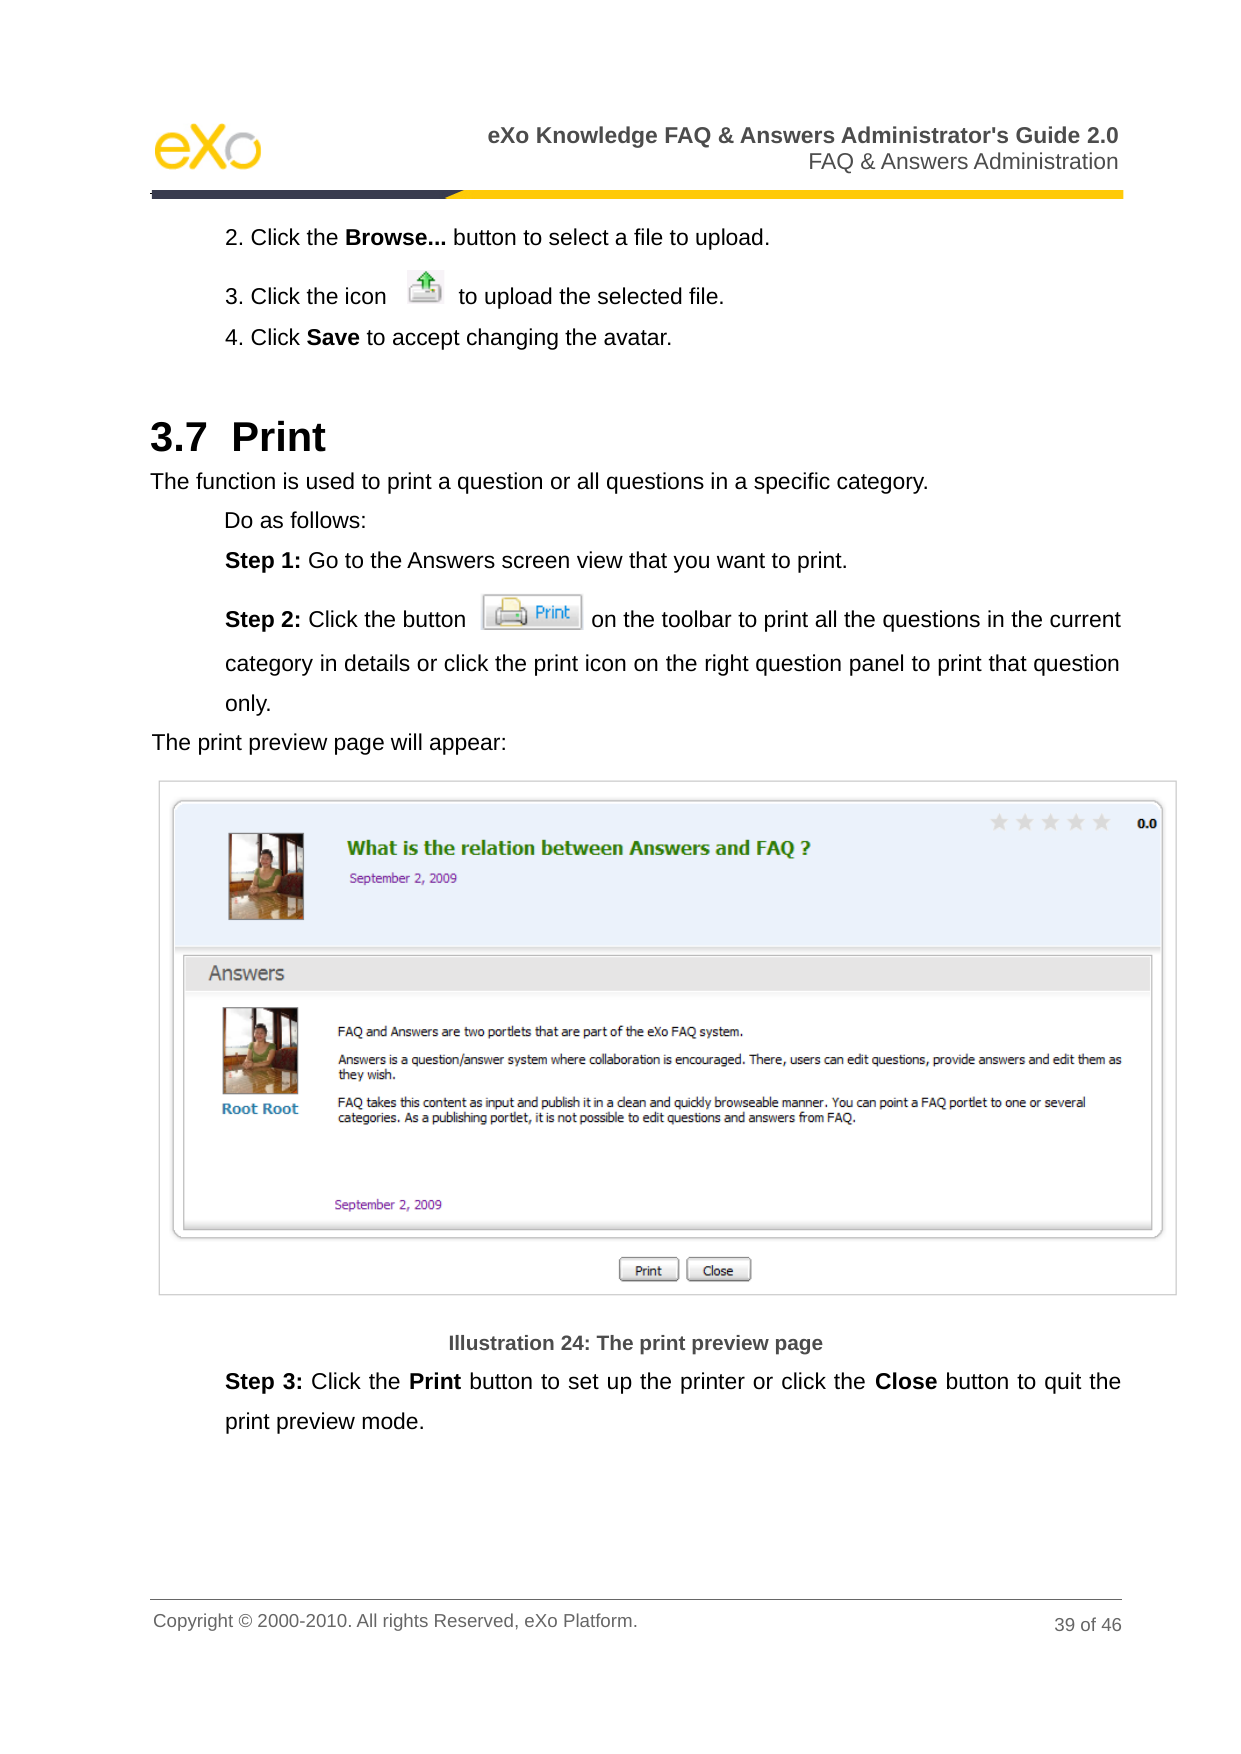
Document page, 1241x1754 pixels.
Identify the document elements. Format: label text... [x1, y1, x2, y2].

list Illustration 24: The print preview page [124, 844, 1148, 1355]
list Step 3: Click the Print button to set up the printer or click the Close button to quit the print preview mode. [187, 1355, 1122, 1434]
list 2. Click the Browse... button to select a file to upload. [187, 223, 1122, 250]
list Step 1: Go to the Answers screen view that you want to print. [187, 547, 1122, 573]
list [124, 769, 1148, 844]
picture [480, 593, 584, 630]
subtitle Print [150, 412, 1122, 460]
list Step 2: Click the button on the toolbar to print all the questions in the current category in details or click the print icon on the right question panel to print that question only. [187, 586, 1122, 716]
picture [153, 776, 1178, 1300]
picture [407, 270, 445, 304]
picture [151, 190, 1124, 199]
list 3. Click the icon to upload the selected file. [187, 263, 1122, 311]
text The function is used to print a question or all questions in a specific category. [150, 468, 1122, 494]
picture [155, 123, 262, 170]
list 4. Click Save to accept changing the avatar. [187, 324, 1122, 350]
text Do as follows: [224, 507, 1122, 533]
list The print preview page will appear: [114, 729, 1122, 756]
